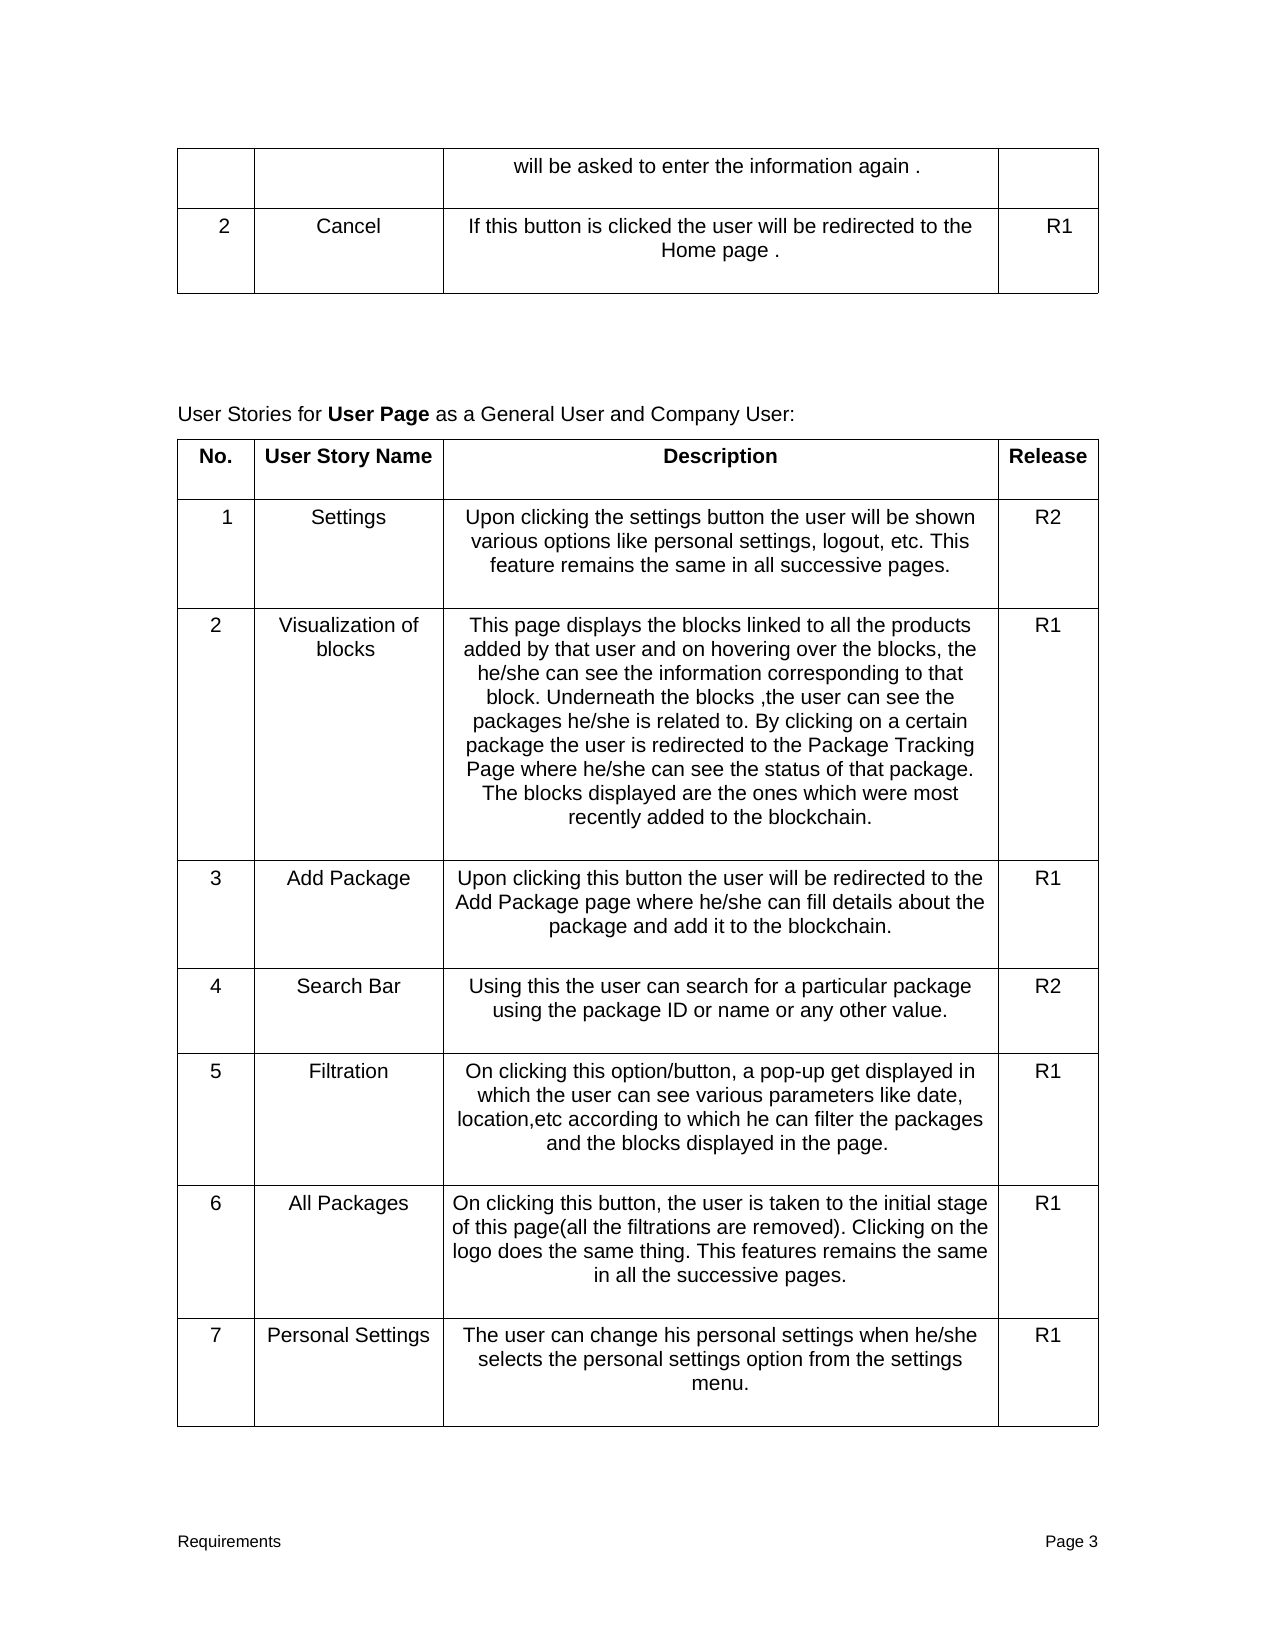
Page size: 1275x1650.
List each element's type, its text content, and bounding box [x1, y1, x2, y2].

table_cell Search Bar [255, 969, 443, 1053]
table_cell 2 [178, 209, 254, 293]
text User Stories for User Page as a General User and Company User: [177, 402, 1098, 426]
table_header Description [444, 440, 998, 499]
table_cell R1 [999, 1319, 1098, 1426]
table_header Release [999, 440, 1098, 499]
table_cell R1 [999, 861, 1098, 968]
table_cell R2 [999, 969, 1098, 1053]
table_cell will be asked to enter the information again . [444, 149, 998, 208]
table_cell R1 [999, 209, 1098, 293]
table_header No. [178, 440, 254, 499]
table_cell 3 [178, 861, 254, 968]
table_cell 6 [178, 1186, 254, 1317]
table_cell 7 [178, 1319, 254, 1426]
table_header User Story Name [255, 440, 443, 499]
table_cell Personal Settings [255, 1319, 443, 1426]
table_cell 1 [178, 500, 254, 607]
table_cell R1 [999, 609, 1098, 860]
table_cell 4 [178, 969, 254, 1053]
table_cell Settings [255, 500, 443, 607]
table_cell 2 [178, 609, 254, 860]
table_cell R1 [999, 1186, 1098, 1317]
table_cell [255, 149, 443, 208]
table_cell Filtration [255, 1054, 443, 1185]
table_cell [999, 149, 1098, 208]
table_cell Add Package [255, 861, 443, 968]
table_cell All Packages [255, 1186, 443, 1317]
table_cell This page displays the blocks linked to all the products added by that user and on hovering over the blocks, the he/she can see the information corresponding to that block. Underneath the blocks ,the user can see the packages he/she is related to. By clicking on a certain package the user is redirected to the Package Tracking Page where he/she can see the status of that package. The blocks displayed are the ones which were most recently added to the blockchain. [444, 609, 998, 860]
table_cell Cancel [255, 209, 443, 293]
table_cell Upon clicking this button the user will be redirected to the Add Package page where he/she can fill details about the package and add it to the blockchain. [444, 861, 998, 968]
table_cell Visualization of blocks [255, 609, 443, 860]
table_cell On clicking this button, the user is taken to the initial stage of this page(all the filtrations are removed). Clicking on the logo does the same thing. This features remains the same in all the successive pages. [444, 1186, 998, 1317]
table_cell R2 [999, 500, 1098, 607]
table_cell On clicking this option/button, a pop-up get displayed in which the user can see various parameters like date, location,etc according to which he can filter the packages and the blocks displayed in the page. [444, 1054, 998, 1185]
table_cell Using this the user can search for a particular package using the package ID or name or any other value. [444, 969, 998, 1053]
table_cell Upon clicking the settings button the user will be shown various options like personal settings, logout, etc. This feature remains the same in all successive pages. [444, 500, 998, 607]
table_cell If this button is clicked the user will be redirected to the Home page . [444, 209, 998, 293]
table_cell 5 [178, 1054, 254, 1185]
table_cell The user can change his personal settings when he/she selects the personal settings option from the settings menu. [444, 1319, 998, 1426]
table_cell [178, 149, 254, 208]
table_cell R1 [999, 1054, 1098, 1185]
